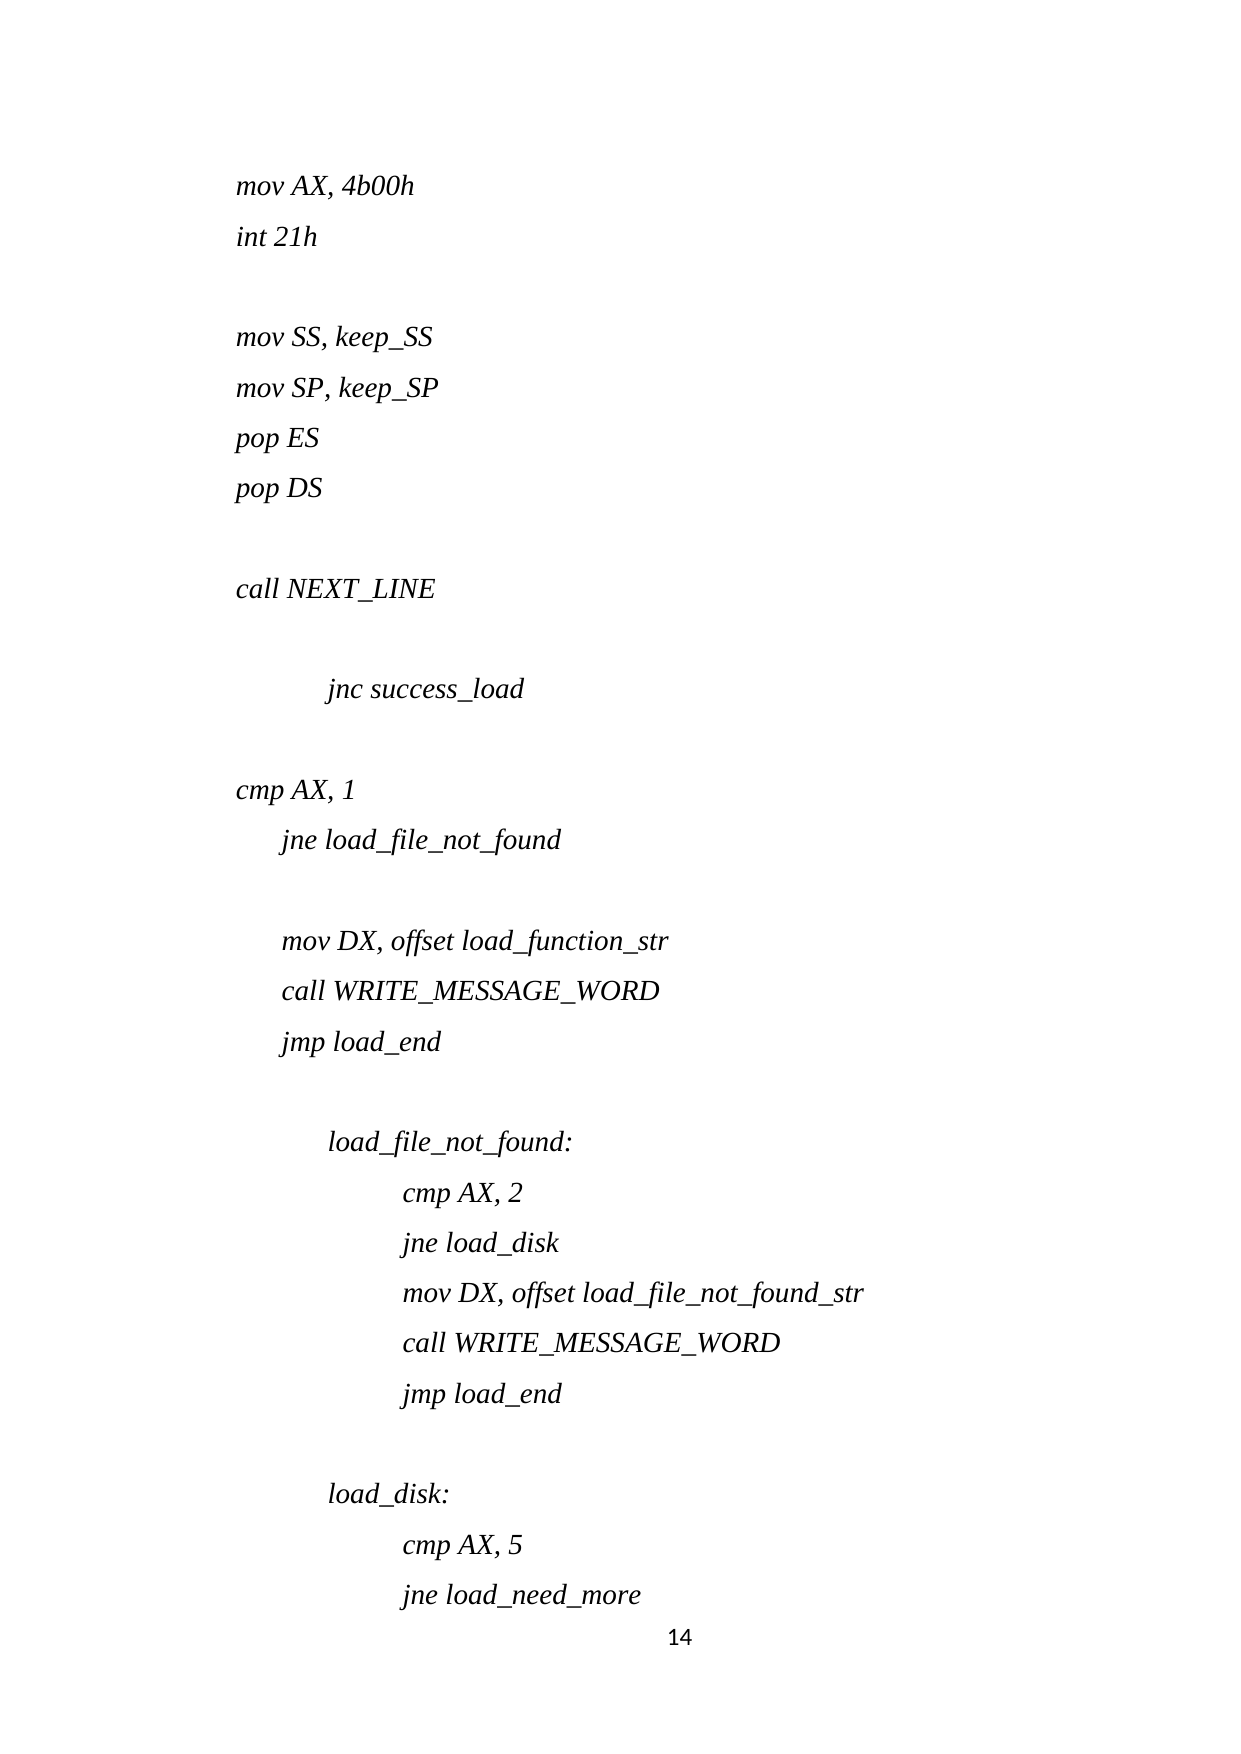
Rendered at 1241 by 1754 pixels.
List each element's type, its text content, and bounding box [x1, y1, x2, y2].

text call WRITE_MESSAGE_WORD [177, 1326, 1181, 1359]
text pop DS [177, 470, 1181, 504]
text jnc success_load [177, 672, 1181, 705]
text jne load_disk [177, 1225, 1181, 1258]
text pop ES [177, 420, 1181, 453]
text jne load_need_more [177, 1577, 1181, 1611]
text load_file_not_found: [177, 1124, 1181, 1158]
text mov SS, keep_SS [177, 319, 1181, 353]
text jne load_file_not_found [177, 822, 1181, 856]
text int 21h [177, 219, 1181, 252]
text mov SP, keep_SP [177, 370, 1181, 403]
text mov DX, offset load_function_str [177, 923, 1181, 957]
text call NEXT_LINE [177, 571, 1181, 604]
text call WRITE_MESSAGE_WORD [177, 973, 1181, 1007]
text jmp load_end [177, 1024, 1181, 1057]
text mov AX, 4b00h [177, 168, 1181, 202]
text load_disk: [177, 1477, 1181, 1510]
text cmp AX, 2 [177, 1175, 1181, 1208]
text jmp load_end [177, 1376, 1181, 1409]
text mov DX, offset load_file_not_found_str [177, 1275, 1181, 1309]
text cmp AX, 1 [177, 772, 1181, 806]
text cmp AX, 5 [177, 1527, 1181, 1560]
